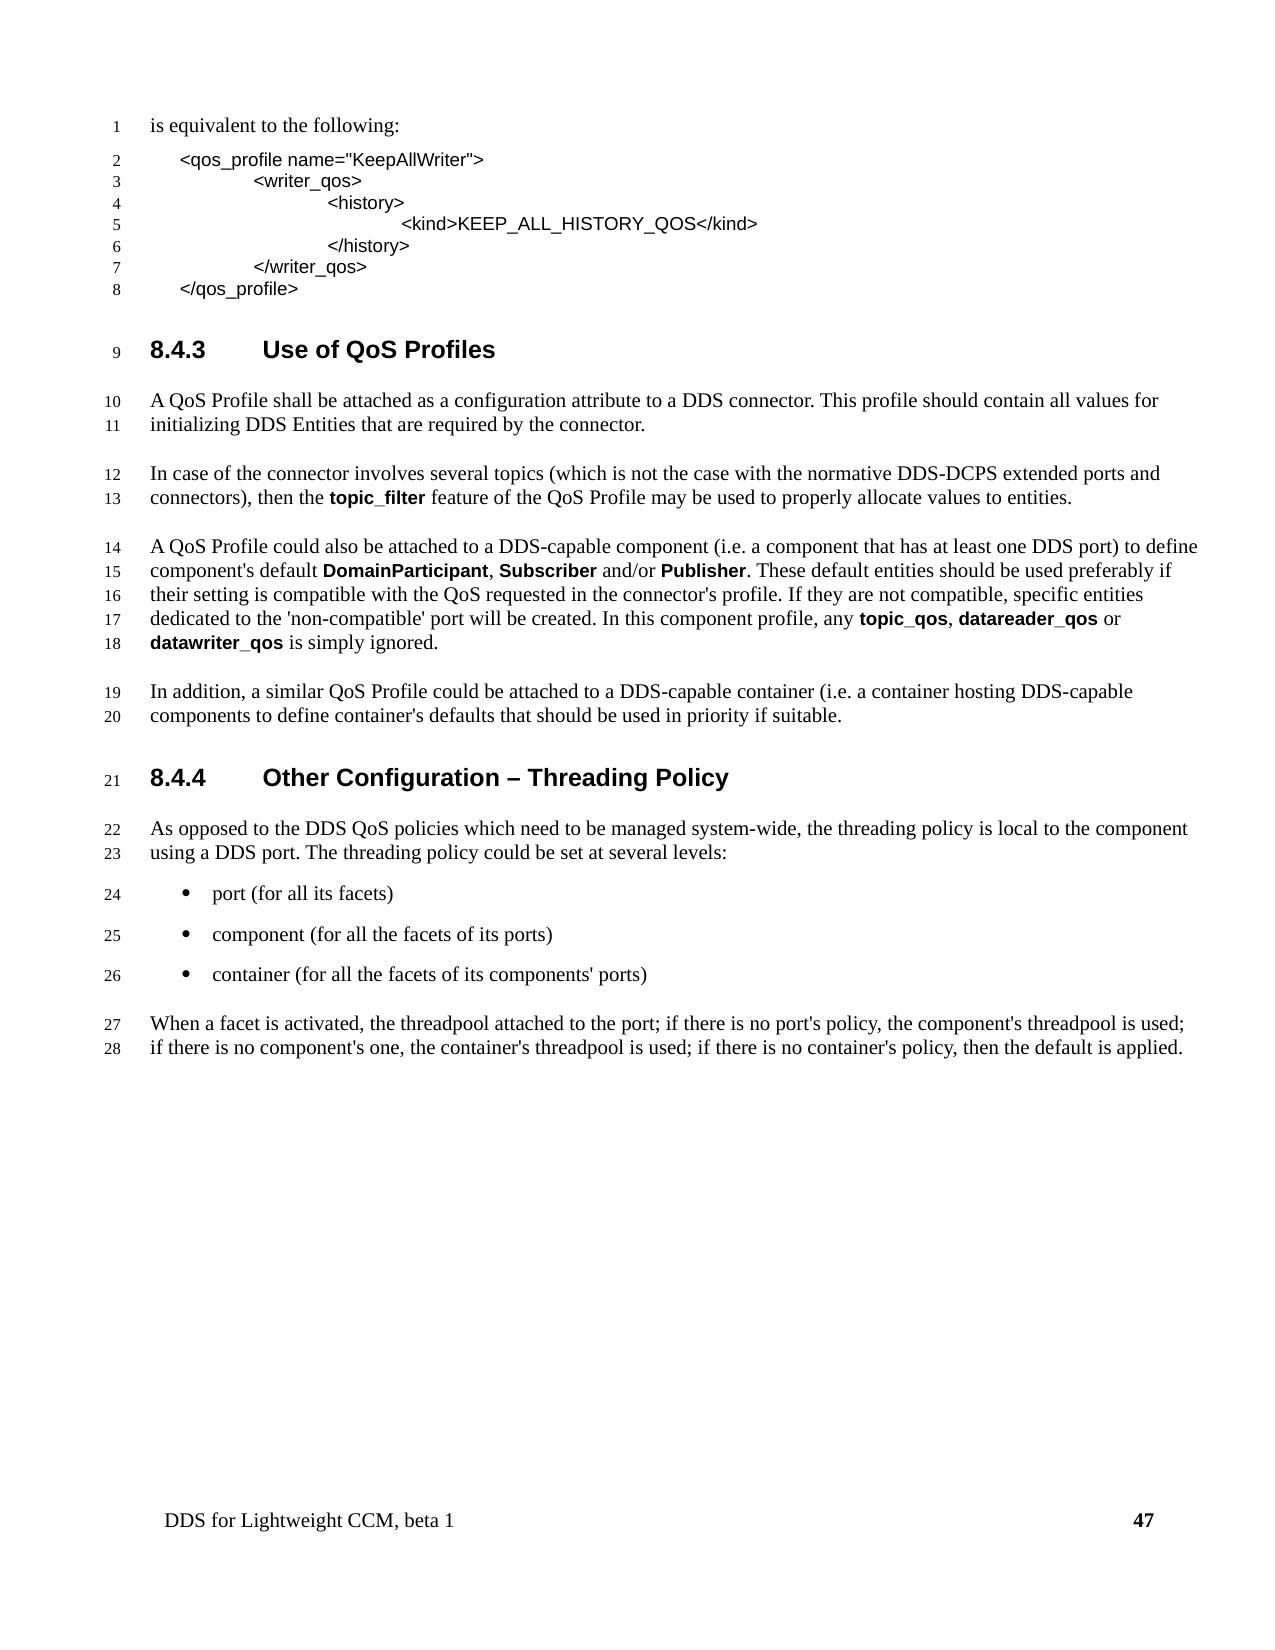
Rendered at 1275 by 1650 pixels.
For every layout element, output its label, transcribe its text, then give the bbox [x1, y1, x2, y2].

text In case of the connector involves several topics (which is not the case with the normative DDS-DCPS extended ports and connectors), then the topic_filter feature of the QoS Profile may be used to properly allocate values to entities. [150, 461, 1200, 509]
text When a facet is activated, the threadpool attached to the port; if there is no port's policy, the component's threadpool is used; if there is no component's one, the container's threadpool is used; if there is no container's policy, then the default is applied. [150, 1011, 1200, 1059]
text <kind>KEEP_ALL_HISTORY_QOS</kind> [179, 213, 1200, 234]
text </qos_profile> [179, 278, 1200, 299]
text </history> [179, 234, 1200, 256]
text <qos_profile name="KeepAllWriter"> [179, 148, 1200, 170]
text As opposed to the DDS QoS policies which need to be managed system-wide, the threading policy is local to the component using a DDS port. The threading policy could be set at several levels: [150, 816, 1200, 864]
text <history> [179, 191, 1200, 213]
subtitle Use of QoS Profiles [150, 335, 1200, 363]
list port (for all its facets) [182, 881, 1200, 905]
text A QoS Profile could also be attached to a DDS-capable component (i.e. a component that has at least one DDS port) to define component's default DomainParticipant, Subscriber and/or Publisher. These default entities should be used preferably if their setting is compatible with the QoS requested in the connector's profile. If they are not compatible, specific entities dedicated to the 'non-compatible' port will be created. In this component profile, any topic_qos, datareader_qos or datawriter_qos is simply ignored. [150, 534, 1200, 654]
text <writer_qos> [179, 170, 1200, 191]
list component (for all the facets of its ports) [182, 922, 1200, 946]
text </writer_qos> [179, 256, 1200, 278]
text In addition, a similar QoS Profile could be attached to a DDS-capable container (i.e. a container hosting DDS-capable components to define container's defaults that should be used in priority if suitable. [150, 679, 1200, 727]
list container (for all the facets of its components' ports) [182, 962, 1200, 986]
subtitle Other Configuration – Threading Policy [150, 763, 1200, 791]
text A QoS Profile shall be attached as a configuration attribute to a DDS connector. This profile should contain all values for initializing DDS Entities that are required by the connector. [150, 388, 1200, 436]
text is equivalent to the following: [150, 112, 1200, 137]
